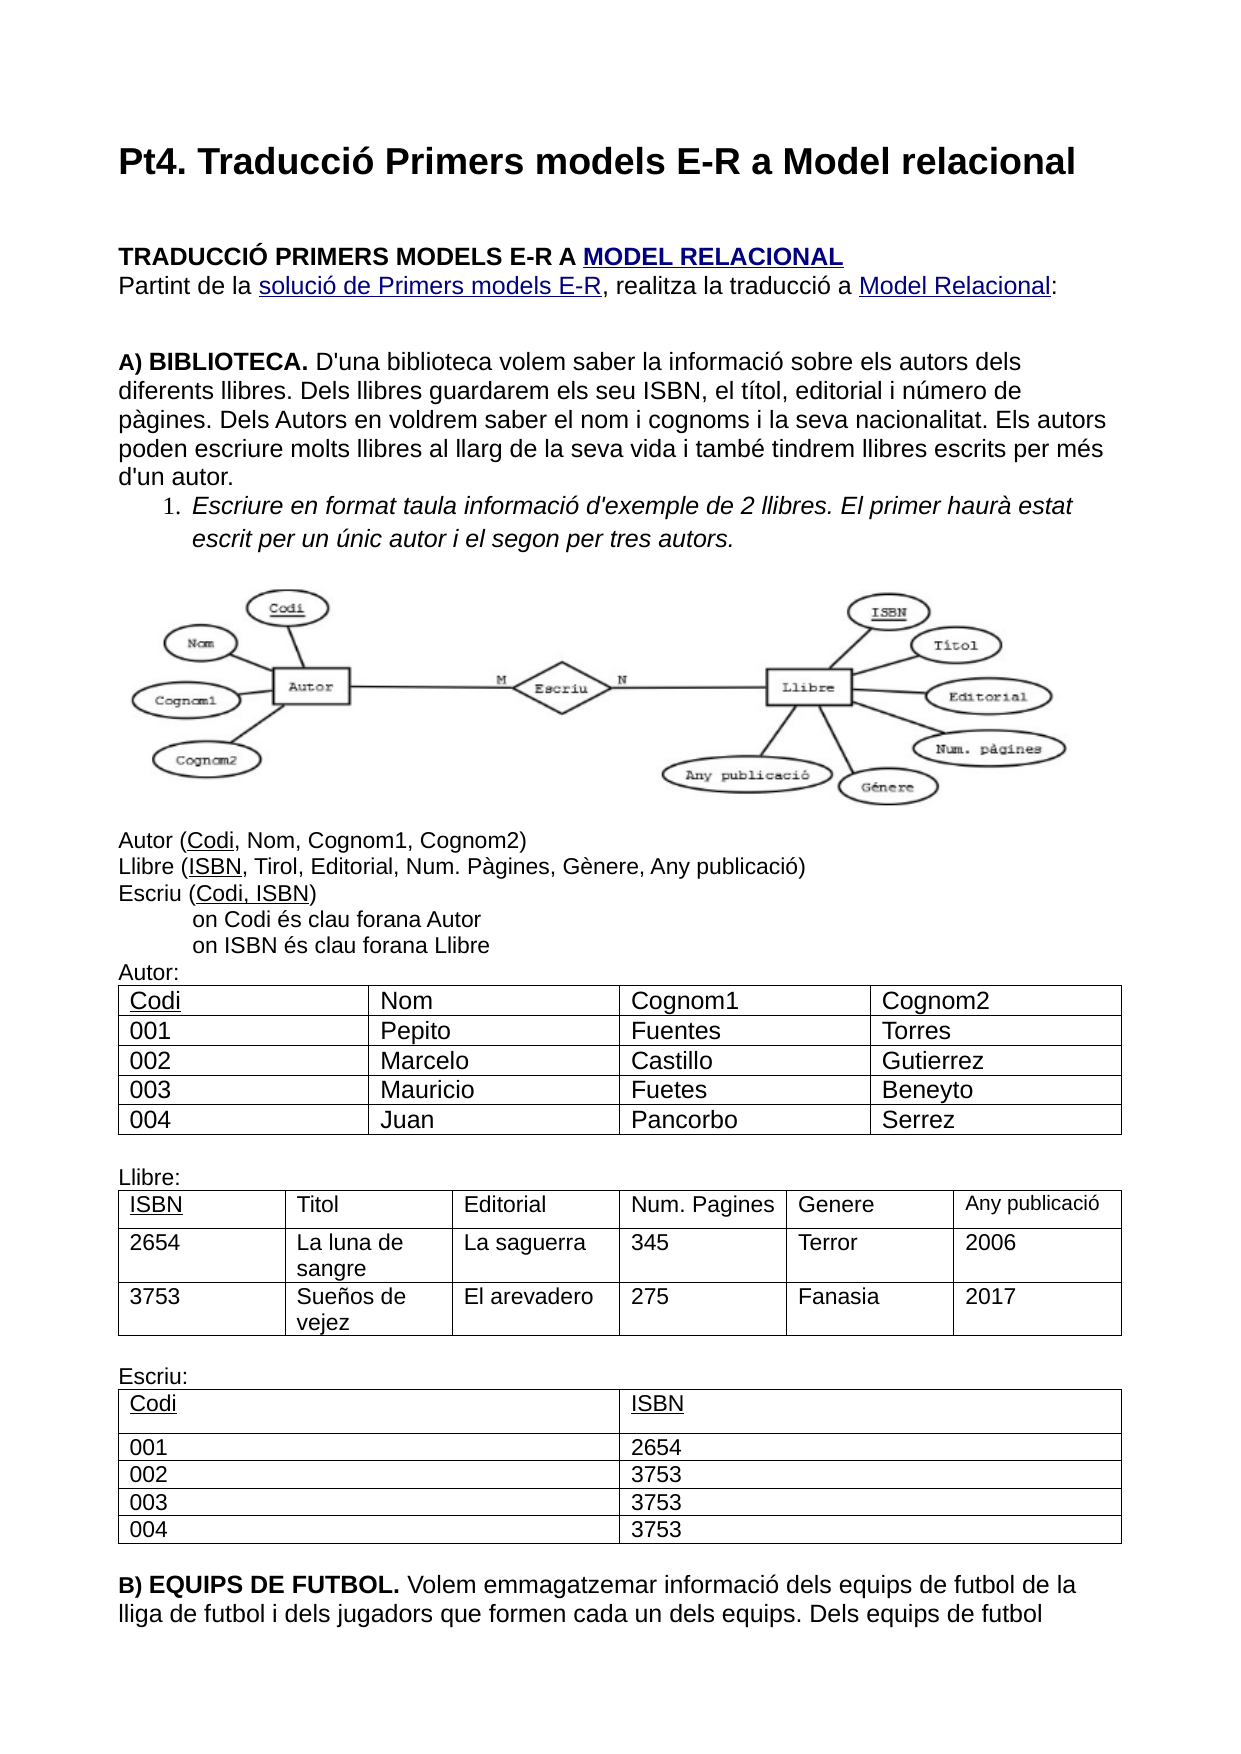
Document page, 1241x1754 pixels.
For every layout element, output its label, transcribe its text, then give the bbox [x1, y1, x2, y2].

table_cell 2017 [954, 1283, 1121, 1335]
table_cell 002 [119, 1461, 619, 1488]
table_header Cognom2 [871, 986, 1121, 1015]
table_header Nom [369, 986, 619, 1015]
text Autor (Codi, Nom, Cognom1, Cognom2) [118, 827, 1122, 853]
table_cell 275 [620, 1283, 786, 1335]
table_cell 2654 [620, 1434, 1121, 1460]
table_cell 3753 [620, 1489, 1121, 1515]
table_cell 001 [119, 1434, 619, 1460]
table_cell 3753 [620, 1516, 1121, 1543]
table_cell Pancorbo [620, 1105, 870, 1134]
table_cell Gutierrez [871, 1046, 1121, 1074]
table_cell Terror [787, 1229, 953, 1282]
table_cell Serrez [871, 1105, 1121, 1134]
text Escriu: [118, 1363, 1122, 1389]
table_cell 3753 [119, 1283, 285, 1335]
table_cell Castillo [620, 1046, 870, 1074]
table_cell Pepito [369, 1016, 619, 1045]
text Llibre (ISBN, Tirol, Editorial, Num. Pàgines, Gènere, Any publicació) [118, 853, 1122, 880]
list Escriure en format taula informació d'exemple de 2 llibres. El primer haurà estat escrit per un únic autor i el segon per tres autors. [162, 491, 1122, 553]
table_cell El arevadero [453, 1283, 619, 1335]
table_cell 001 [119, 1016, 368, 1045]
table_cell 003 [119, 1489, 619, 1515]
table_cell Beneyto [871, 1076, 1121, 1104]
subtitle Pt4. Traducció Primers models E-R a Model relacional [118, 139, 1122, 182]
table_header Cognom1 [620, 986, 870, 1015]
text on ISBN és clau forana Llibre [118, 932, 1122, 959]
table_cell Mauricio [369, 1076, 619, 1104]
table_cell 3753 [620, 1461, 1121, 1488]
table_cell Sueños de vejez [286, 1283, 452, 1335]
table_cell 2006 [954, 1229, 1121, 1282]
table_cell Fuetes [620, 1076, 870, 1104]
table_header ISBN [620, 1390, 1121, 1433]
table_cell 004 [119, 1516, 619, 1543]
table_cell 004 [119, 1105, 368, 1134]
table_header Num. Pagines [620, 1191, 786, 1228]
table_cell 345 [620, 1229, 786, 1282]
subtitle TRADUCCIÓ PRIMERS MODELS E-R A MODEL RELACIONAL [118, 242, 1122, 271]
text Autor: [118, 959, 1122, 985]
text on Codi és clau forana Autor [118, 906, 1122, 932]
table_cell 2654 [119, 1229, 285, 1282]
table_cell La saguerra [453, 1229, 619, 1282]
table_cell Fuentes [620, 1016, 870, 1045]
table_header Codi [119, 1390, 619, 1433]
table_header Any publicació [954, 1191, 1121, 1228]
text Llibre: [118, 1164, 1122, 1190]
table_cell Torres [871, 1016, 1121, 1045]
table_header Genere [787, 1191, 953, 1228]
table_header Codi [119, 986, 368, 1015]
table_cell 003 [119, 1076, 368, 1104]
text B) EQUIPS DE FUTBOL. Volem emmagatzemar informació dels equips de futbol de la lliga de futbol i dels jugadors que formen cada un dels equips. Dels equips de futbol [118, 1570, 1122, 1627]
table_cell 002 [119, 1046, 368, 1074]
text A) BIBLIOTECA. D'una biblioteca volem saber la informació sobre els autors dels diferents llibres. Dels llibres guardarem els seu ISBN, el títol, editorial i número de pàgines. Dels Autors en voldrem saber el nom i cognoms i la seva nacionalitat. Els autors poden escriure molts llibres al llarg de la seva vida i també tindrem llibres escrits per més d'un autor. [118, 347, 1122, 491]
table_header Titol [286, 1191, 452, 1228]
table_cell La luna de sangre [286, 1229, 452, 1282]
table_header Editorial [453, 1191, 619, 1228]
text Partint de la solució de Primers models E-R, realitza la traducció a Model Relacional: [118, 271, 1122, 300]
table_cell Juan [369, 1105, 619, 1134]
text Escriu (Codi, ISBN) [118, 880, 1122, 906]
table_header ISBN [119, 1191, 285, 1228]
table_cell Marcelo [369, 1046, 619, 1074]
table_cell Fanasia [787, 1283, 953, 1335]
